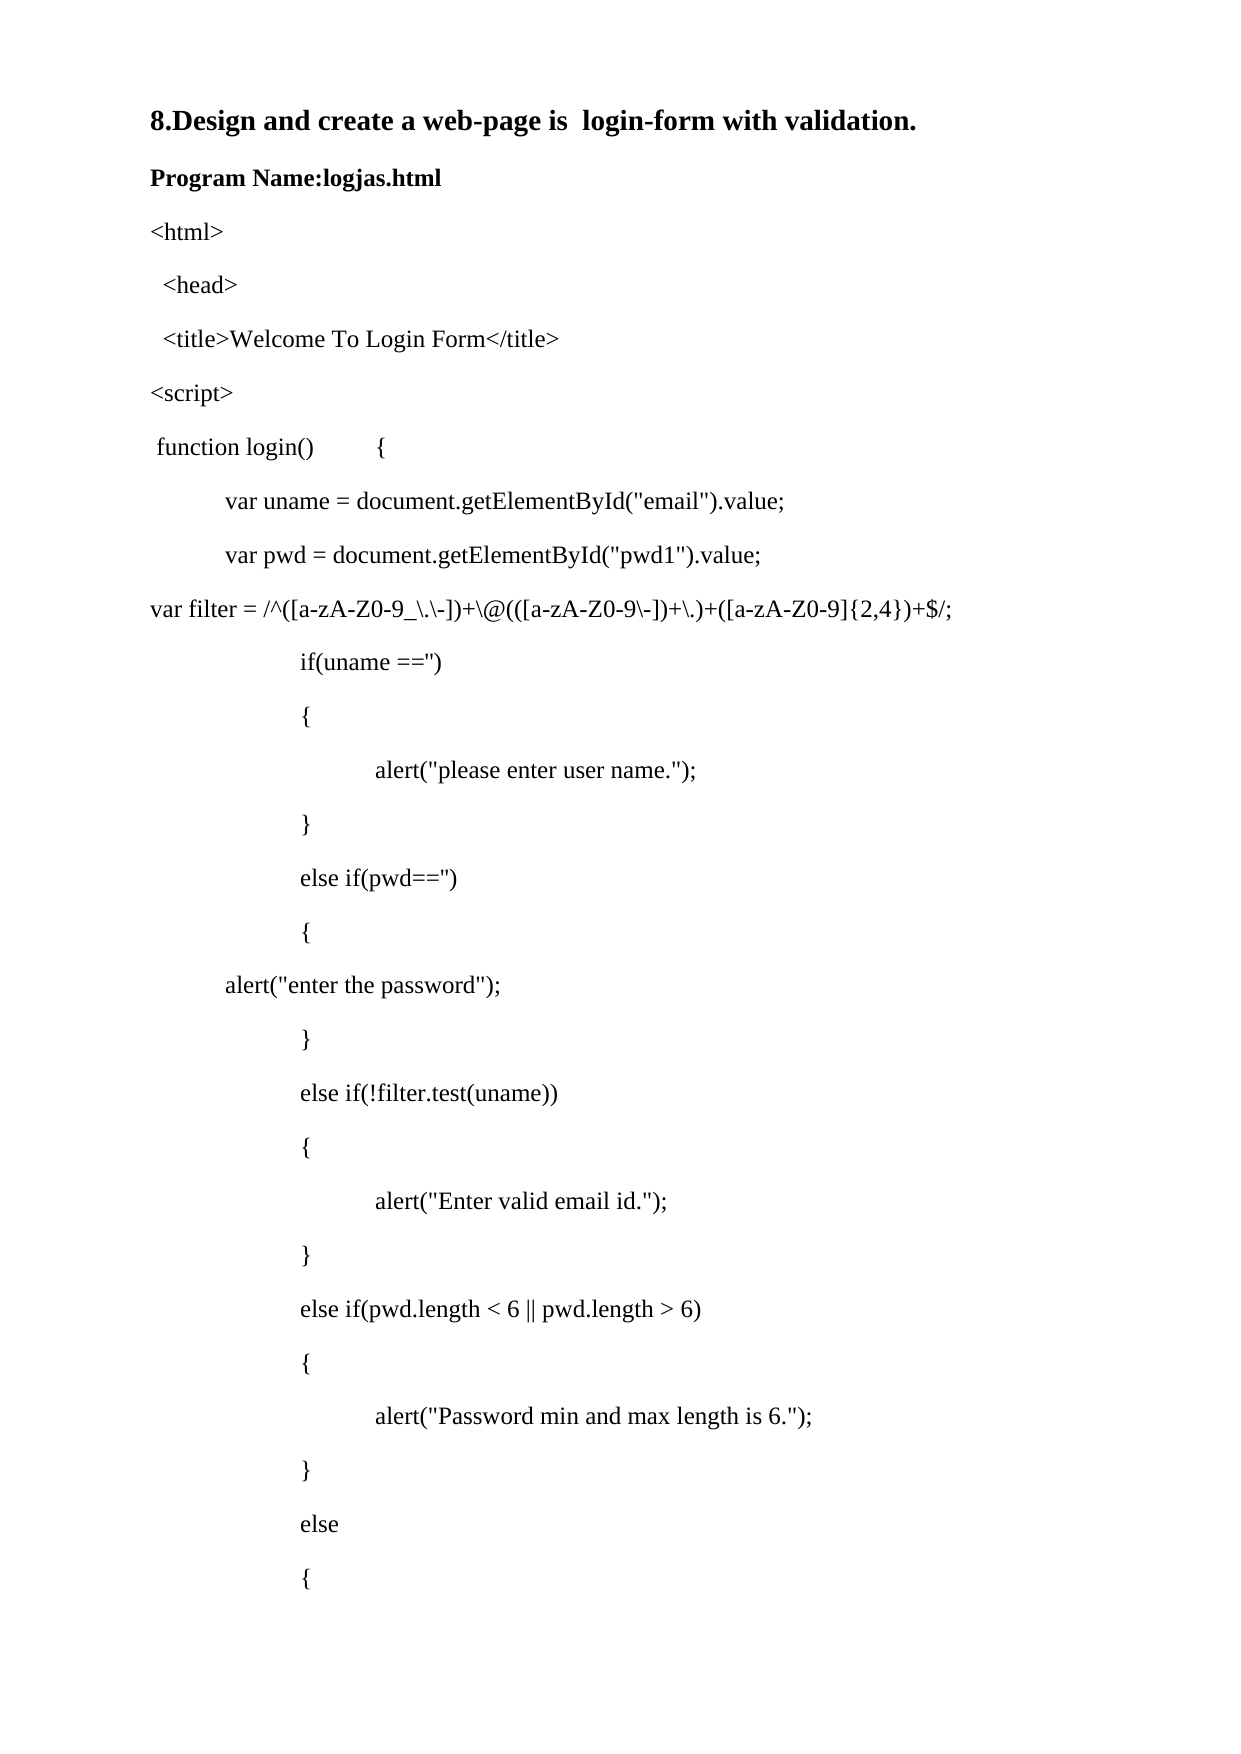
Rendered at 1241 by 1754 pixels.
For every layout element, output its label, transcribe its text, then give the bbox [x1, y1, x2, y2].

text alert("Enter valid email id."); [150, 1186, 1048, 1215]
text alert("please enter user name."); [150, 755, 1048, 784]
text <head> [150, 271, 1048, 299]
text 8.Design and create a web-page is login-form with validation. [150, 103, 1048, 137]
text <title>Welcome To Login Form</title> [150, 324, 1048, 353]
text { [150, 917, 1048, 946]
text else if(!filter.test(uname)) [150, 1078, 1048, 1107]
text } [150, 809, 1048, 838]
text Program Name:logjas.html [150, 163, 1048, 192]
text alert("enter the password"); [150, 971, 1048, 999]
text else if(pwd=='') [150, 863, 1048, 892]
text var pwd = document.getElementById("pwd1").value; [150, 540, 1048, 568]
text { [150, 701, 1048, 730]
text { [150, 1348, 1048, 1376]
text else [150, 1509, 1048, 1538]
text <script> [150, 378, 1048, 407]
text <html> [150, 217, 1048, 245]
text if(uname =='') [150, 647, 1048, 676]
text } [150, 1024, 1048, 1053]
text alert("Password min and max length is 6."); [150, 1401, 1048, 1430]
text else if(pwd.length < 6 || pwd.length > 6) [150, 1294, 1048, 1322]
text var uname = document.getElementById("email").value; [150, 486, 1048, 515]
text function login() { [150, 432, 1048, 461]
text } [150, 1240, 1048, 1269]
text { [150, 1563, 1048, 1592]
text var filter = /^([a-zA-Z0-9_\.\-])+\@(([a-zA-Z0-9\-])+\.)+([a-zA-Z0-9]{2,4})+$/; [150, 594, 1048, 622]
text { [150, 1132, 1048, 1161]
text } [150, 1455, 1048, 1484]
